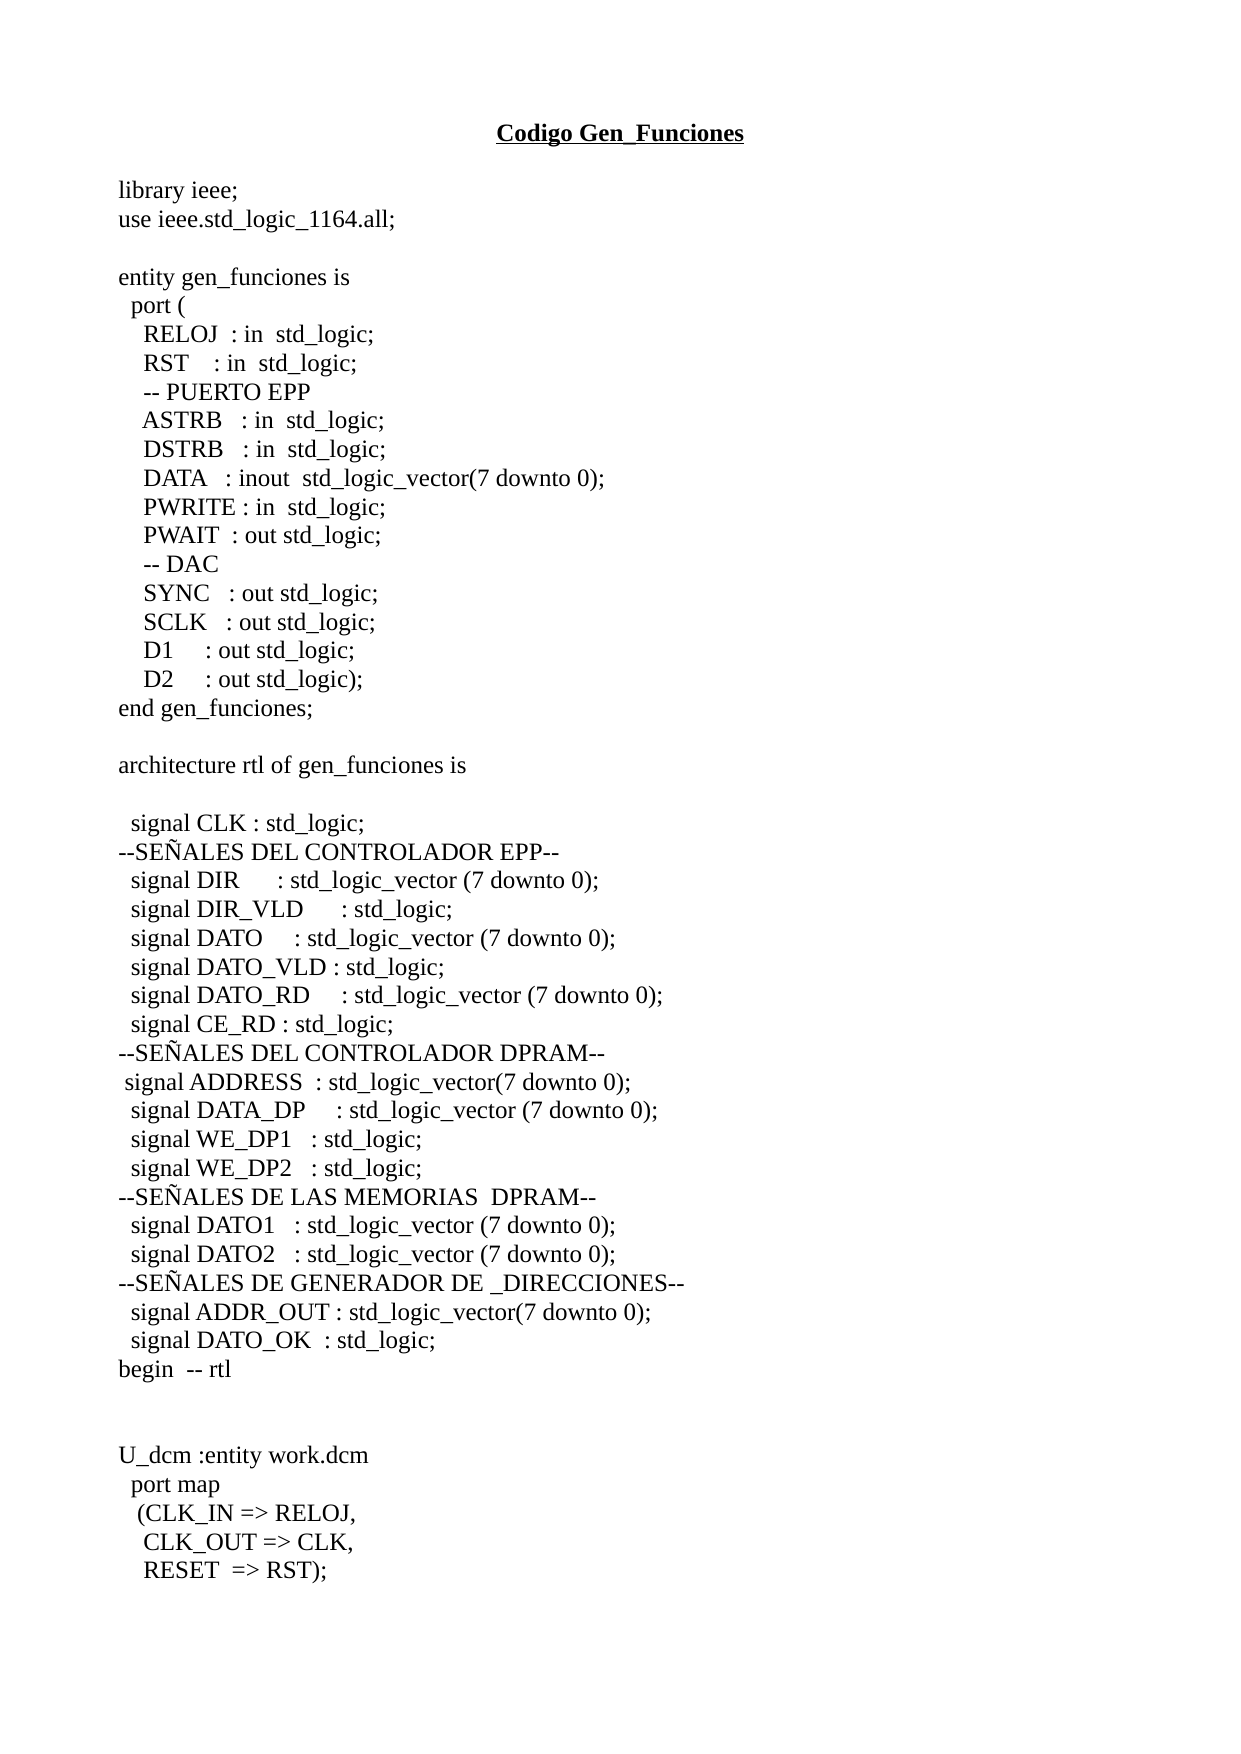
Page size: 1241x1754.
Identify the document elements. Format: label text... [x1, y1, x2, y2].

text U_dcm :entity work.dcm [118, 1441, 1122, 1469]
text RESET => RST); [118, 1556, 1122, 1584]
text begin -- rtl [118, 1354, 1122, 1383]
text PWRITE : in std_logic; [118, 492, 1122, 521]
text --SEÑALES DEL CONTROLADOR DPRAM-- [118, 1038, 1122, 1067]
text Codigo Gen_Funciones [118, 118, 1122, 147]
text signal DATO1 : std_logic_vector (7 downto 0); [118, 1211, 1122, 1239]
text --SEÑALES DEL CONTROLADOR EPP-- [118, 837, 1122, 866]
text end gen_funciones; [118, 693, 1122, 722]
text signal DATO_VLD : std_logic; [118, 952, 1122, 981]
text SYNC : out std_logic; [118, 578, 1122, 607]
text SCLK : out std_logic; [118, 607, 1122, 636]
text -- PUERTO EPP [118, 377, 1122, 406]
text DATA : inout std_logic_vector(7 downto 0); [118, 463, 1122, 492]
text entity gen_funciones is [118, 262, 1122, 291]
text CLK_OUT => CLK, [118, 1527, 1122, 1556]
text signal DATA_DP : std_logic_vector (7 downto 0); [118, 1096, 1122, 1124]
text signal CLK : std_logic; [118, 808, 1122, 837]
text RST : in std_logic; [118, 348, 1122, 377]
text architecture rtl of gen_funciones is [118, 751, 1122, 779]
text signal WE_DP1 : std_logic; [118, 1124, 1122, 1153]
text signal DIR : std_logic_vector (7 downto 0); [118, 866, 1122, 894]
text ASTRB : in std_logic; [118, 406, 1122, 434]
text signal DATO_OK : std_logic; [118, 1326, 1122, 1354]
text signal DATO2 : std_logic_vector (7 downto 0); [118, 1239, 1122, 1268]
text signal WE_DP2 : std_logic; [118, 1153, 1122, 1182]
text --SEÑALES DE GENERADOR DE _DIRECCIONES-- [118, 1268, 1122, 1297]
text -- DAC [118, 549, 1122, 578]
text D1 : out std_logic; [118, 636, 1122, 664]
text RELOJ : in std_logic; [118, 319, 1122, 348]
text D2 : out std_logic); [118, 664, 1122, 693]
text signal ADDR_OUT : std_logic_vector(7 downto 0); [118, 1297, 1122, 1326]
text library ieee; [118, 176, 1122, 204]
text signal CE_RD : std_logic; [118, 1009, 1122, 1038]
text (CLK_IN => RELOJ, [118, 1498, 1122, 1527]
text signal ADDRESS : std_logic_vector(7 downto 0); [118, 1067, 1122, 1096]
text port ( [118, 291, 1122, 319]
text PWAIT : out std_logic; [118, 521, 1122, 549]
text --SEÑALES DE LAS MEMORIAS DPRAM-- [118, 1182, 1122, 1211]
text signal DATO : std_logic_vector (7 downto 0); [118, 923, 1122, 952]
text signal DIR_VLD : std_logic; [118, 894, 1122, 923]
text use ieee.std_logic_1164.all; [118, 204, 1122, 233]
text signal DATO_RD : std_logic_vector (7 downto 0); [118, 981, 1122, 1009]
text port map [118, 1469, 1122, 1498]
text DSTRB : in std_logic; [118, 434, 1122, 463]
